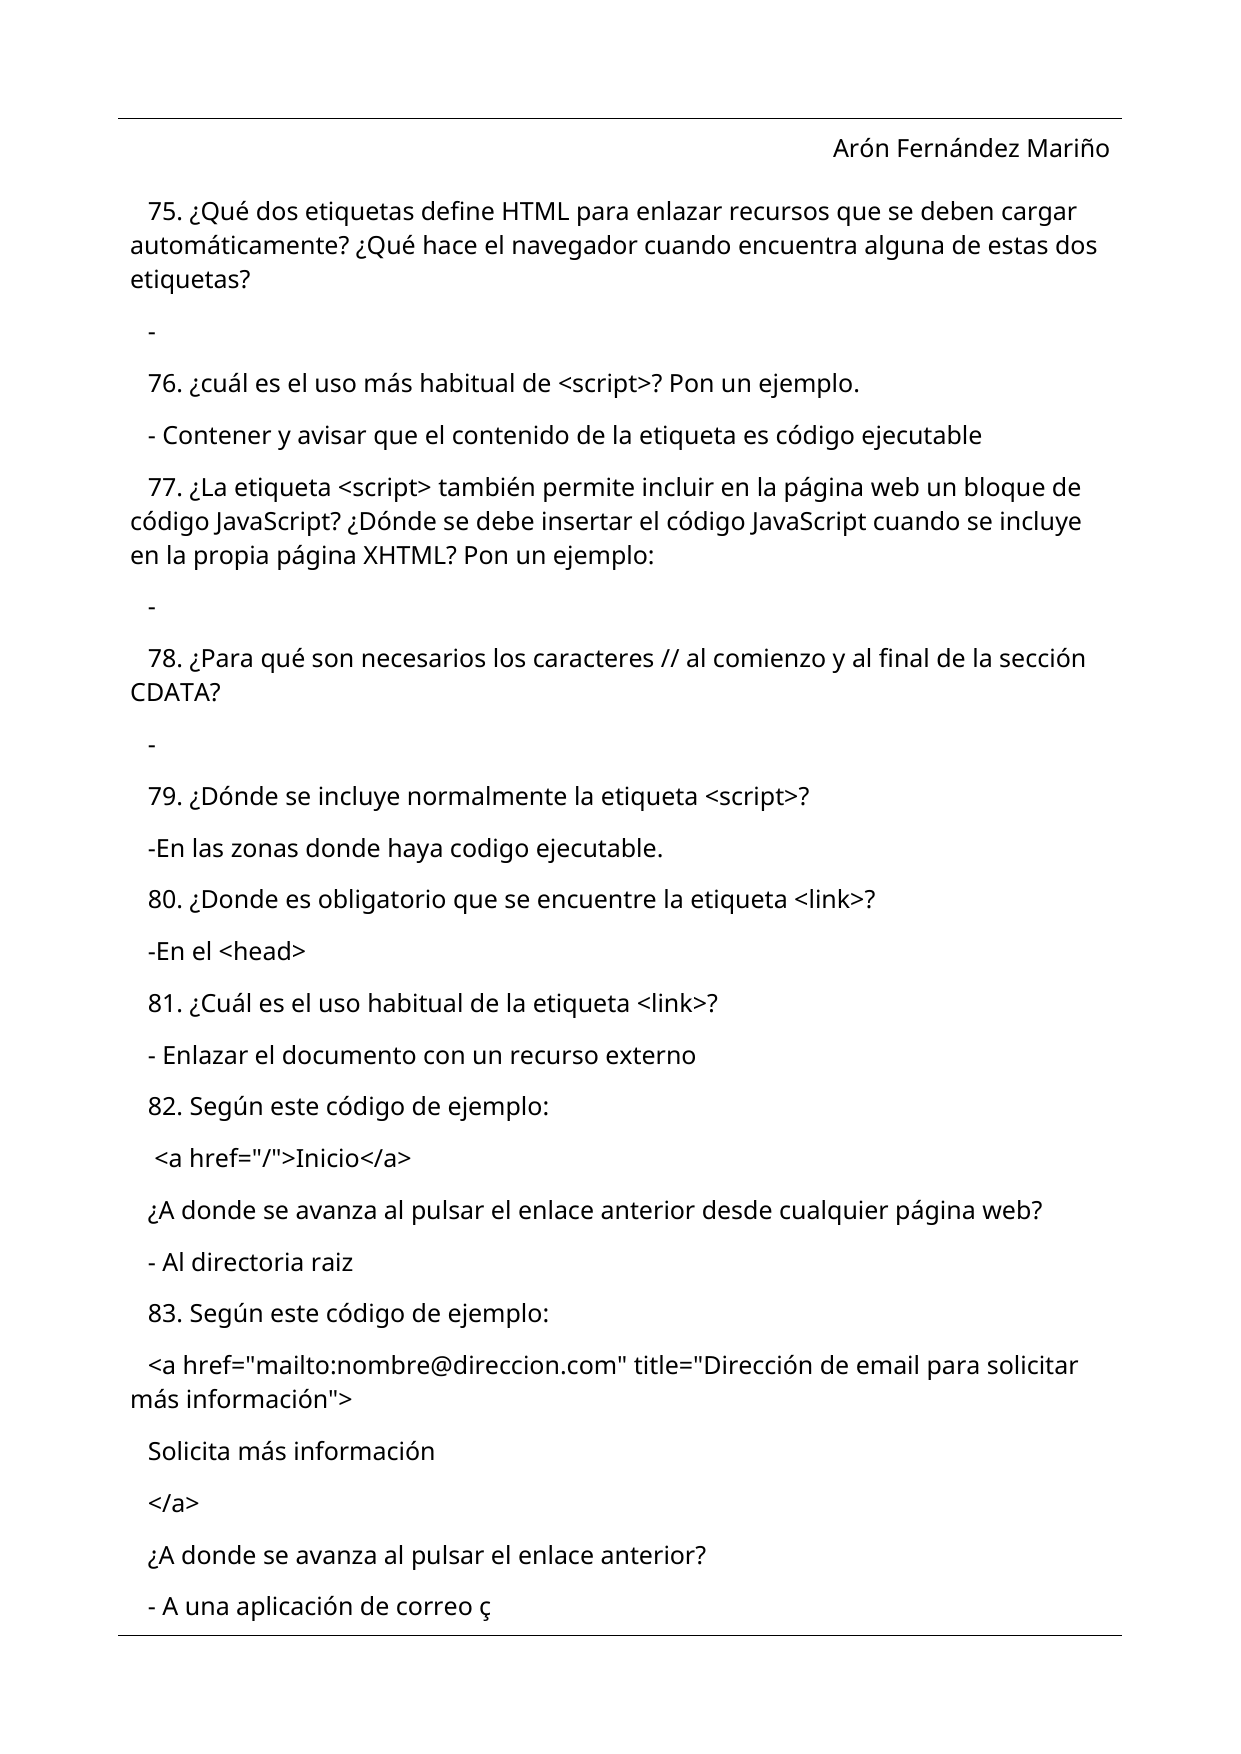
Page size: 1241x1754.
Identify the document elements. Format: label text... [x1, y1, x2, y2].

text </a> [130, 1486, 1110, 1519]
text -En las zonas donde haya codigo ejecutable. [130, 830, 1110, 864]
text - [130, 727, 1110, 761]
text - Enlazar el documento con un recurso externo [130, 1037, 1110, 1071]
text 82. Según este código de ejemplo: [130, 1089, 1110, 1123]
text 79. ¿Dónde se incluye normalmente la etiqueta <script>? [130, 778, 1110, 812]
text 80. ¿Donde es obligatorio que se encuentre la etiqueta <link>? [130, 882, 1110, 916]
text ¿A donde se avanza al pulsar el enlace anterior desde cualquier página web? [130, 1193, 1110, 1227]
text 78. ¿Para qué son necesarios los caracteres // al comienzo y al final de la sección CDATA? [130, 641, 1110, 709]
text ¿A donde se avanza al pulsar el enlace anterior? [130, 1537, 1110, 1571]
text - Contener y avisar que el contenido de la etiqueta es código ejecutable [130, 417, 1110, 451]
text -En el <head> [130, 934, 1110, 968]
text Solicita más información [130, 1434, 1110, 1468]
text 75. ¿Qué dos etiquetas define HTML para enlazar recursos que se deben cargar automáticamente? ¿Qué hace el navegador cuando encuentra alguna de estas dos etiquetas? [130, 194, 1110, 296]
text - A una aplicación de correo ç [130, 1589, 1110, 1623]
text 83. Según este código de ejemplo: [130, 1296, 1110, 1330]
text - [130, 314, 1110, 348]
text 76. ¿cuál es el uso más habitual de <script>? Pon un ejemplo. [130, 366, 1110, 400]
text <a href="/">Inicio</a> [130, 1141, 1110, 1175]
text <a href="mailto:nombre@direccion.com" title="Dirección de email para solicitar más información"> [130, 1348, 1110, 1416]
text - Al directoria raiz [130, 1244, 1110, 1278]
text 77. ¿La etiqueta <script> también permite incluir en la página web un bloque de código JavaScript? ¿Dónde se debe insertar el código JavaScript cuando se incluye en la propia página XHTML? Pon un ejemplo: [130, 469, 1110, 571]
text - [130, 589, 1110, 623]
text 81. ¿Cuál es el uso habitual de la etiqueta <link>? [130, 986, 1110, 1019]
